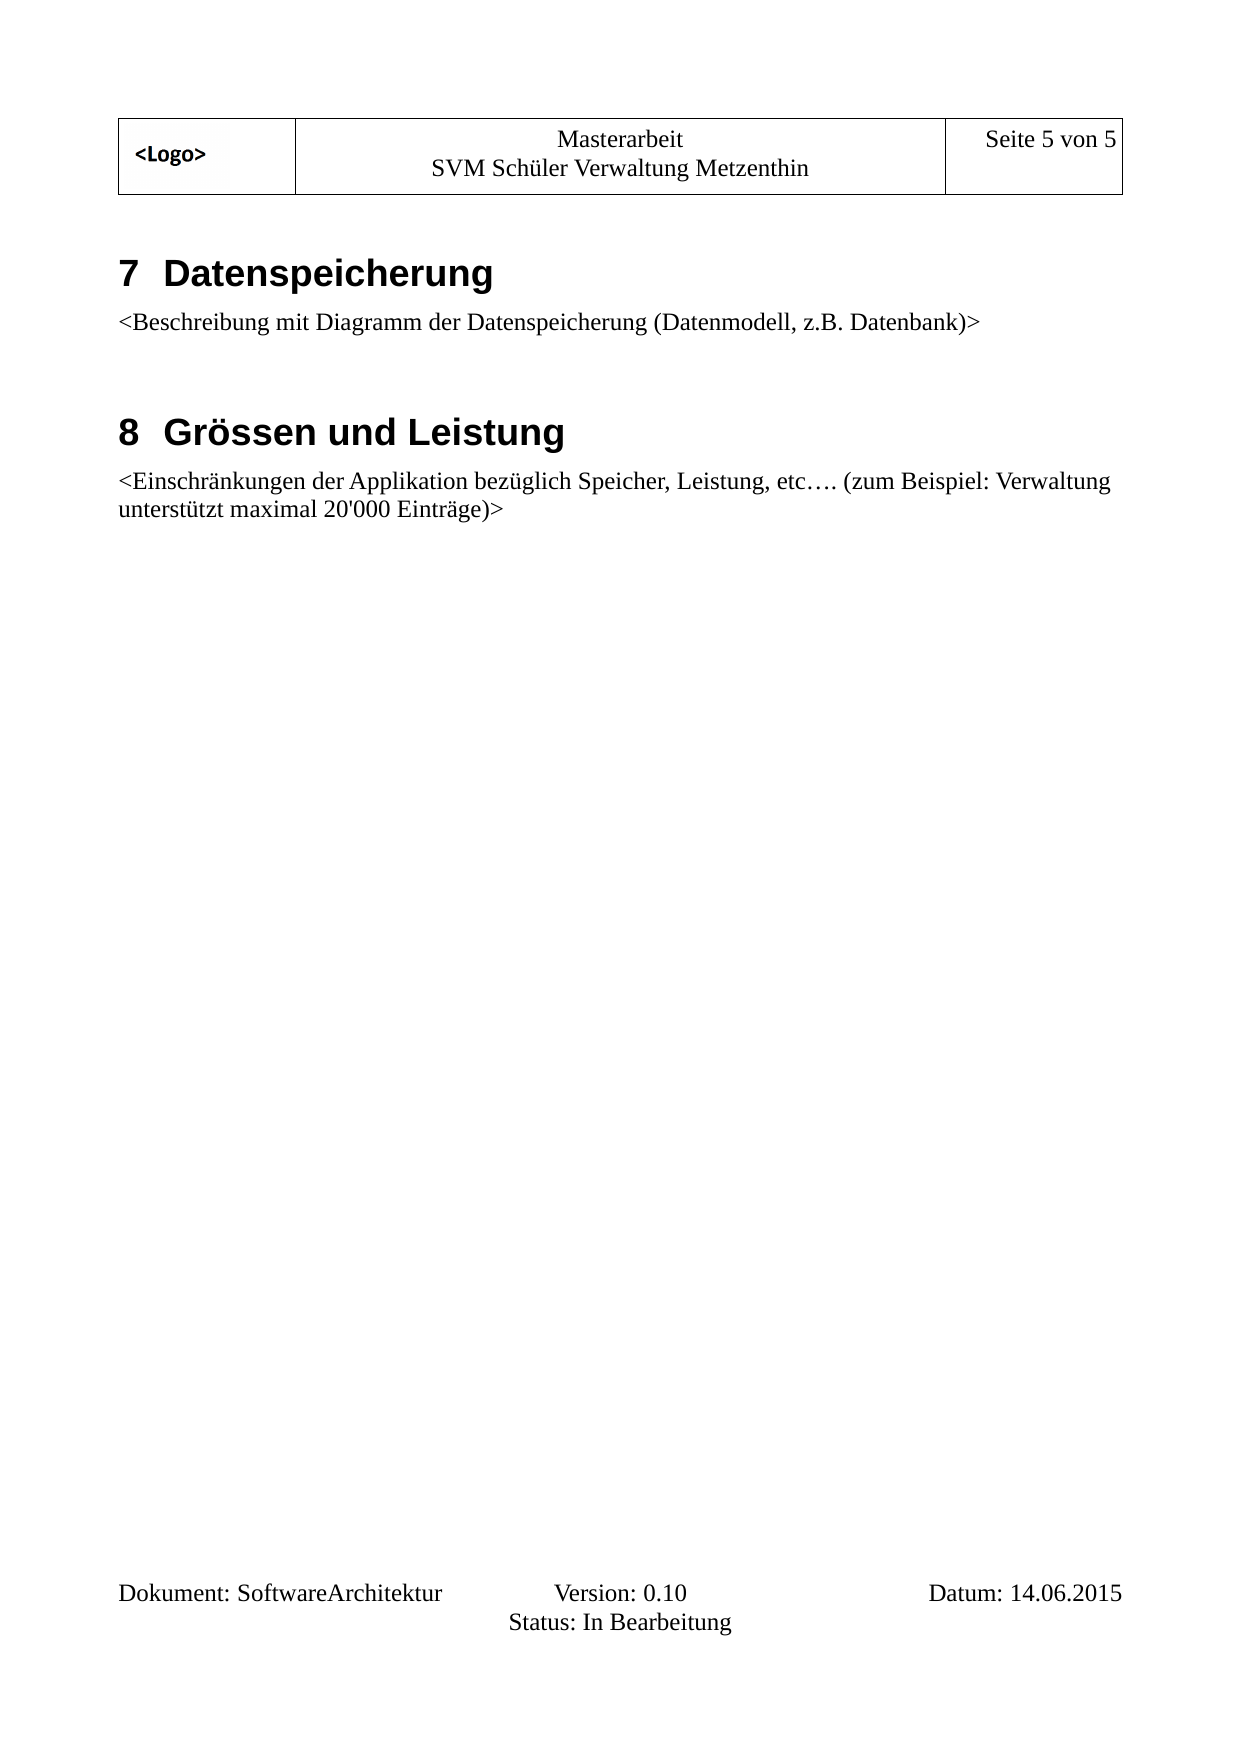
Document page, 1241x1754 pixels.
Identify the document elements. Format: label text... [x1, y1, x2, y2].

picture [123, 123, 230, 189]
text <Einschränkungen der Applikation bezüglich Speicher, Leistung, etc…. (zum Beispiel: Verwaltung unterstützt maximal 20'000 Einträge)> [118, 466, 1122, 523]
subtitle Grössen und Leistung [118, 410, 1122, 453]
subtitle Datenspeicherung [118, 251, 1122, 294]
text <Beschreibung mit Diagramm der Datenspeicherung (Datenmodell, z.B. Datenbank)> [118, 307, 1122, 336]
